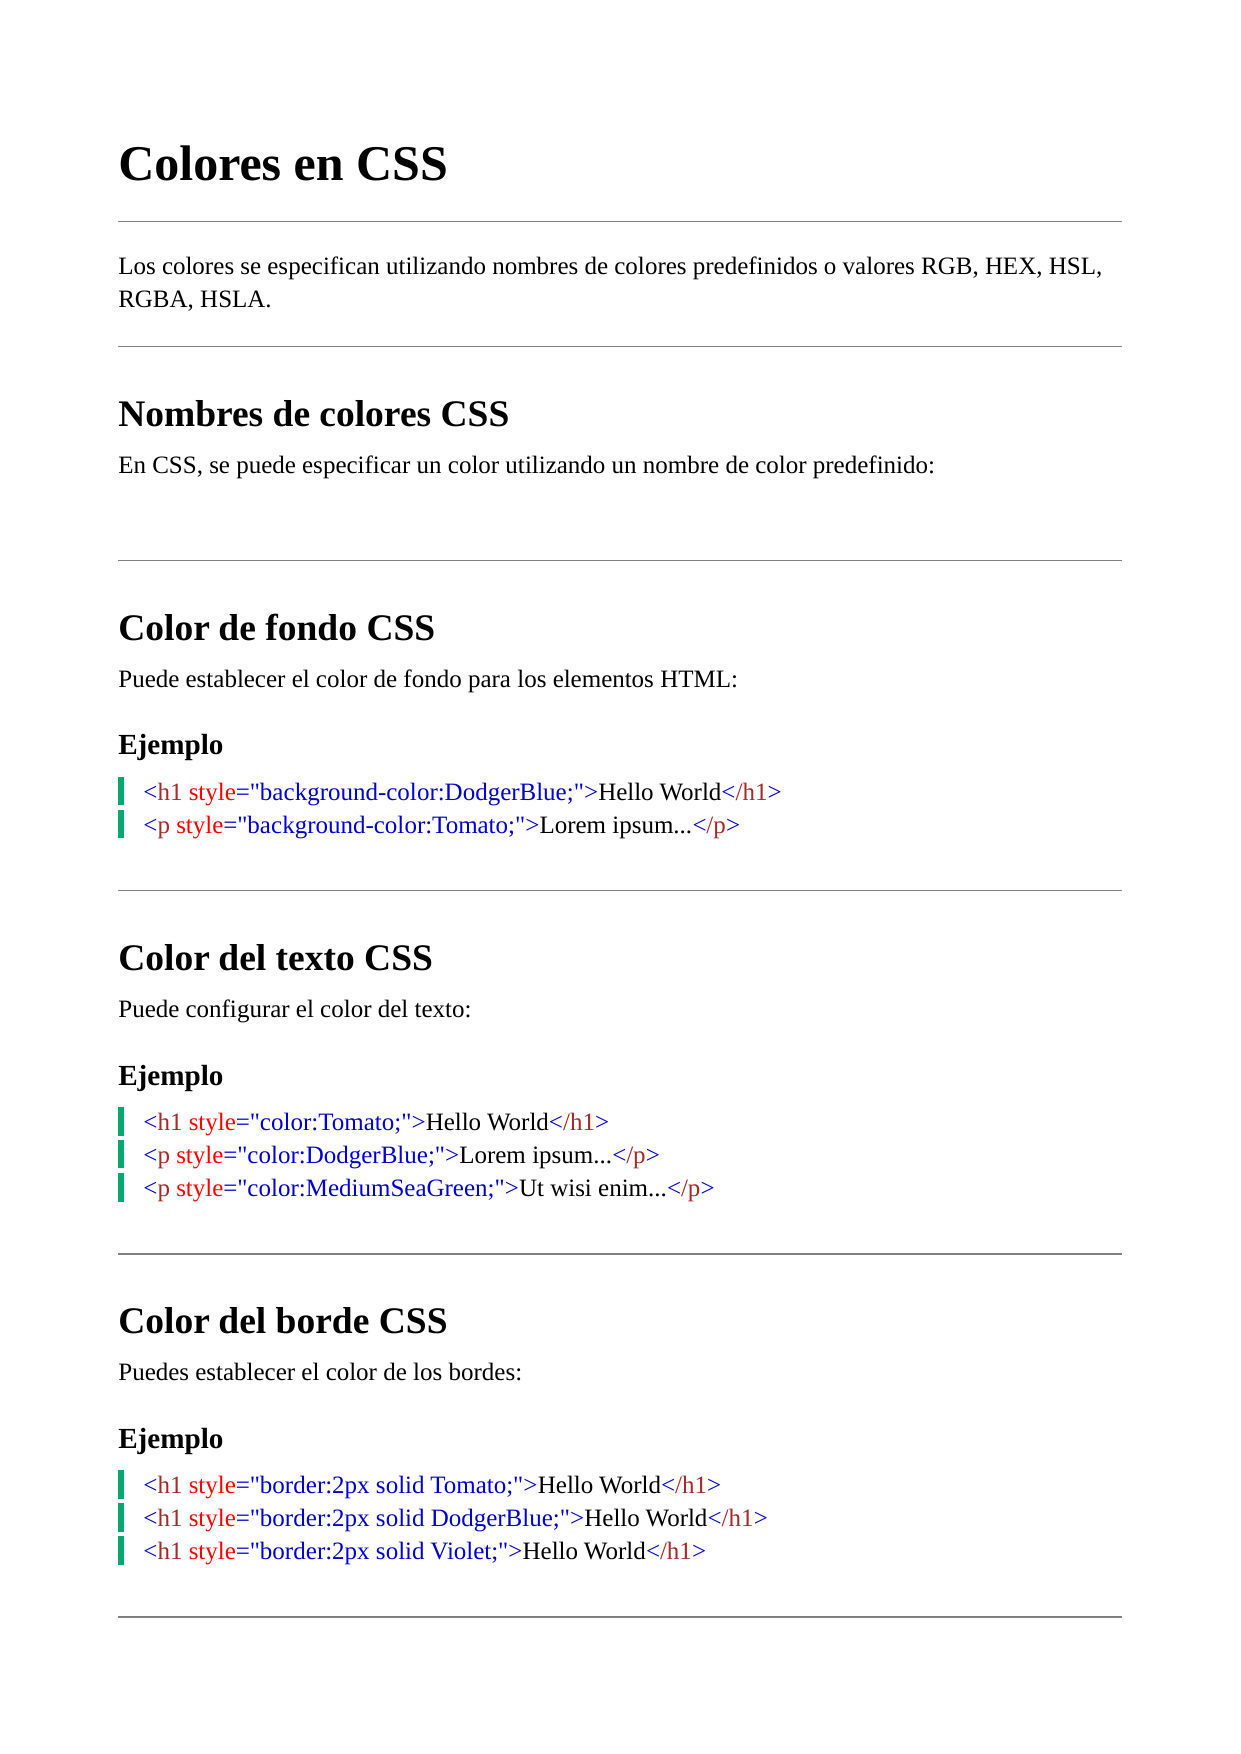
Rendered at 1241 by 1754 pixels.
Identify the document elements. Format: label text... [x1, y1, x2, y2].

text Puedes establecer el color de los bordes: [118, 1357, 1122, 1386]
text <h1 style="color:Tomato;">Hello World</h1> <p style="color:DodgerBlue;">Lorem ipsum...</p> <p style="color:MediumSeaGreen;">Ut wisi enim...</p> [118, 1107, 1122, 1202]
text Puede configurar el color del texto: [118, 994, 1122, 1023]
text <h1 style="border:2px solid Tomato;">Hello World</h1> <h1 style="border:2px solid DodgerBlue;">Hello World</h1> <h1 style="border:2px solid Violet;">Hello World</h1> [118, 1470, 1122, 1565]
text <h1 style="background-color:DodgerBlue;">Hello World</h1> <p style="background-color:Tomato;">Lorem ipsum...</p> [118, 777, 1122, 838]
subtitle Ejemplo [118, 1421, 1122, 1454]
subtitle Color del texto CSS [118, 936, 1122, 979]
text Puede establecer el color de fondo para los elementos HTML: [118, 664, 1122, 693]
subtitle Color de fondo CSS [118, 606, 1122, 649]
subtitle Colores en CSS [118, 134, 1122, 191]
subtitle Nombres de colores CSS [118, 392, 1122, 435]
text En CSS, se puede especificar un color utilizando un nombre de color predefinido: [118, 450, 1122, 479]
text Los colores se especifican utilizando nombres de colores predefinidos o valores RGB, HEX, HSL, RGBA, HSLA. [118, 251, 1122, 313]
subtitle Ejemplo [118, 1058, 1122, 1091]
subtitle Ejemplo [118, 727, 1122, 761]
subtitle Color del borde CSS [118, 1299, 1122, 1342]
